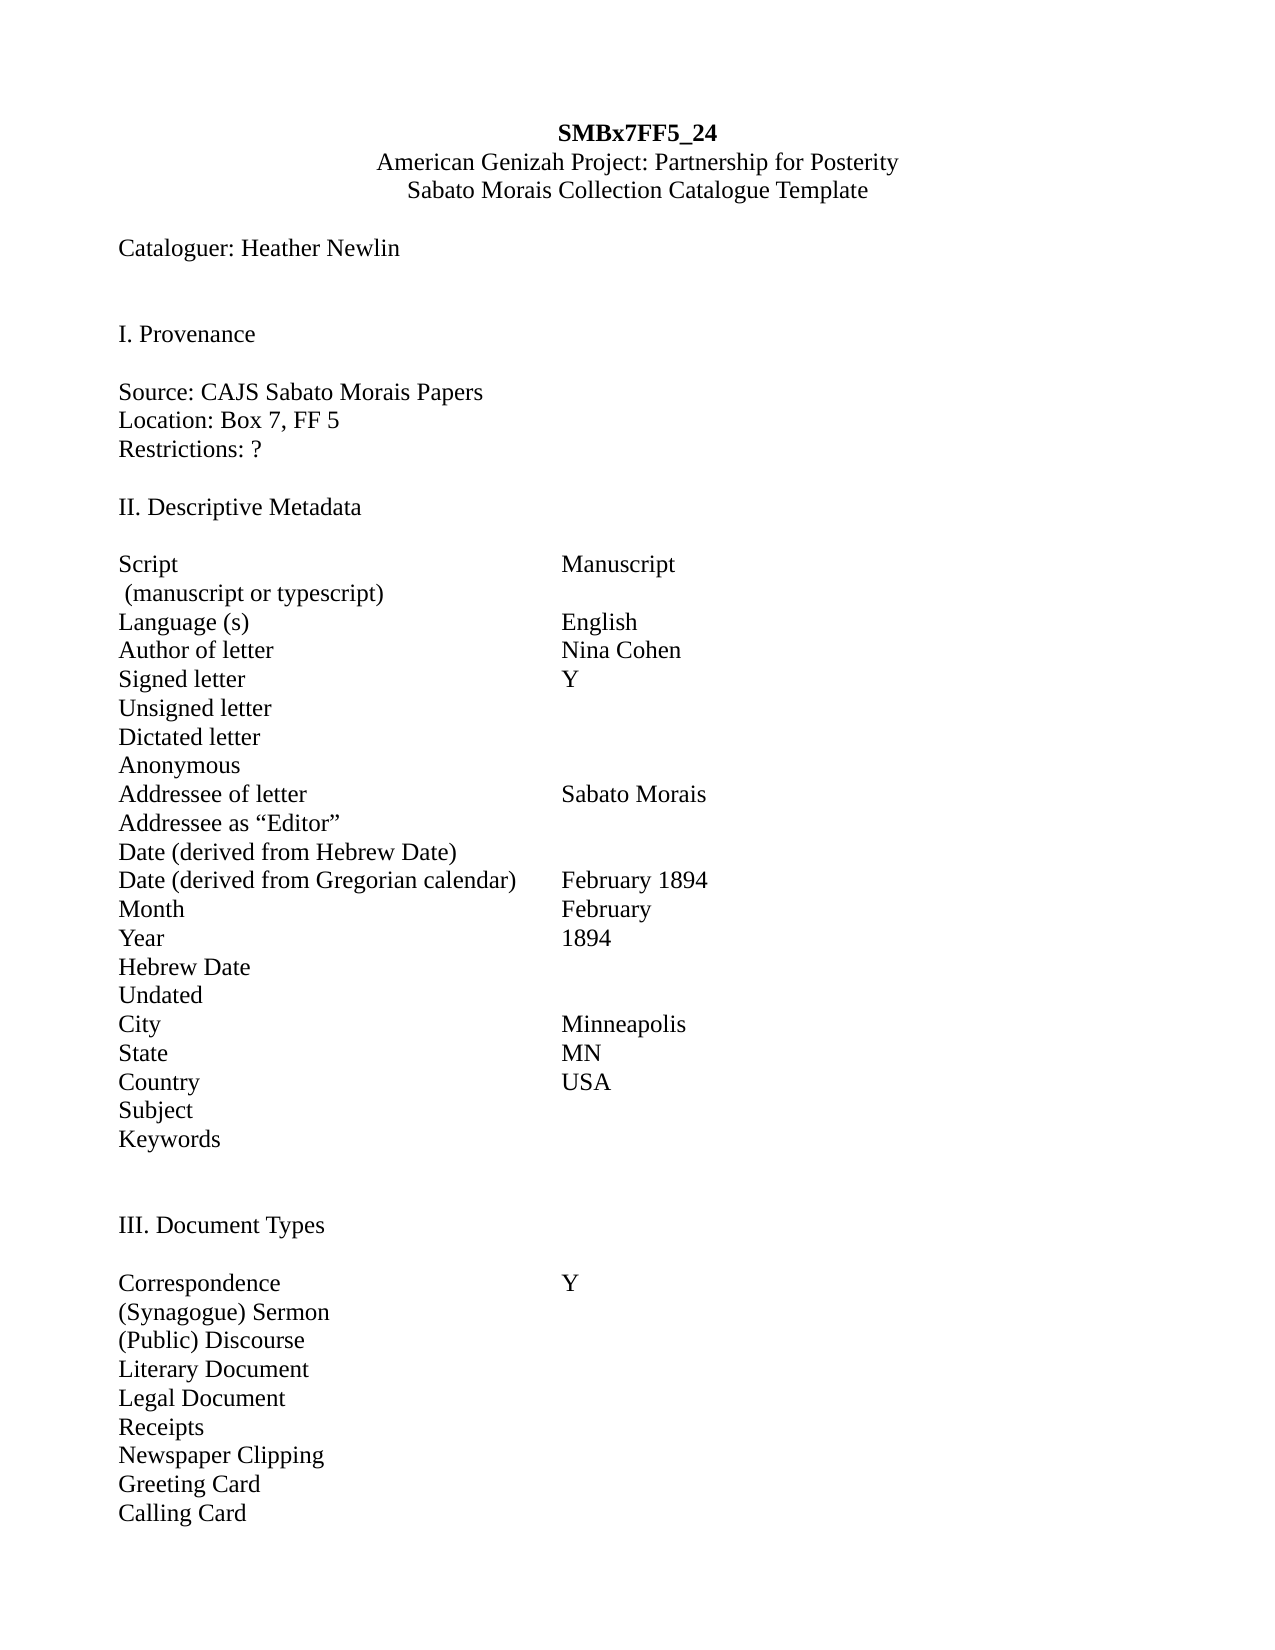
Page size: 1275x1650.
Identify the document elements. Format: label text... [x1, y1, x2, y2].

text III. Document Types [118, 1211, 1157, 1239]
text SMBx7FF5_24 [118, 118, 1157, 147]
text Unsigned letter [118, 693, 1157, 722]
text Language (s) English [118, 607, 1157, 636]
text Addressee as “Editor” [118, 808, 1157, 837]
text Year 1894 [118, 923, 1157, 952]
text Date (derived from Hebrew Date) [118, 837, 1157, 866]
text II. Descriptive Metadata [118, 492, 1157, 521]
text City Minneapolis [118, 1009, 1157, 1038]
text Signed letter Y [118, 664, 1157, 693]
text Greeting Card [118, 1469, 1157, 1498]
text Source: CAJS Sabato Morais Papers [118, 377, 1157, 406]
text Sabato Morais Collection Catalogue Template [118, 176, 1157, 204]
text (manuscript or typescript) [118, 578, 1157, 607]
text Script Manuscript [118, 549, 1157, 578]
text Restrictions: ? [118, 434, 1157, 463]
text Keywords [118, 1124, 1157, 1153]
text Newspaper Clipping [118, 1441, 1157, 1469]
text Author of letter Nina Cohen [118, 636, 1157, 664]
text Date (derived from Gregorian calendar) February 1894 [118, 866, 1157, 894]
text Country USA [118, 1067, 1157, 1096]
text Cataloguer: Heather Newlin [118, 233, 1157, 262]
text Hebrew Date [118, 952, 1157, 981]
text (Public) Discourse [118, 1326, 1157, 1354]
text American Genizah Project: Partnership for Posterity [118, 147, 1157, 176]
text Month February [118, 894, 1157, 923]
text Correspondence Y [118, 1268, 1157, 1297]
text Anonymous [118, 751, 1157, 779]
text Addressee of letter Sabato Morais [118, 779, 1157, 808]
text Location: Box 7, FF 5 [118, 406, 1157, 434]
text Calling Card [118, 1498, 1157, 1527]
text Legal Document [118, 1383, 1157, 1412]
text Receipts [118, 1412, 1157, 1441]
text Literary Document [118, 1354, 1157, 1383]
text Undated [118, 981, 1157, 1009]
text I. Provenance [118, 319, 1157, 348]
text State MN [118, 1038, 1157, 1067]
text Subject [118, 1096, 1157, 1124]
text (Synagogue) Sermon [118, 1297, 1157, 1326]
text Dictated letter [118, 722, 1157, 751]
